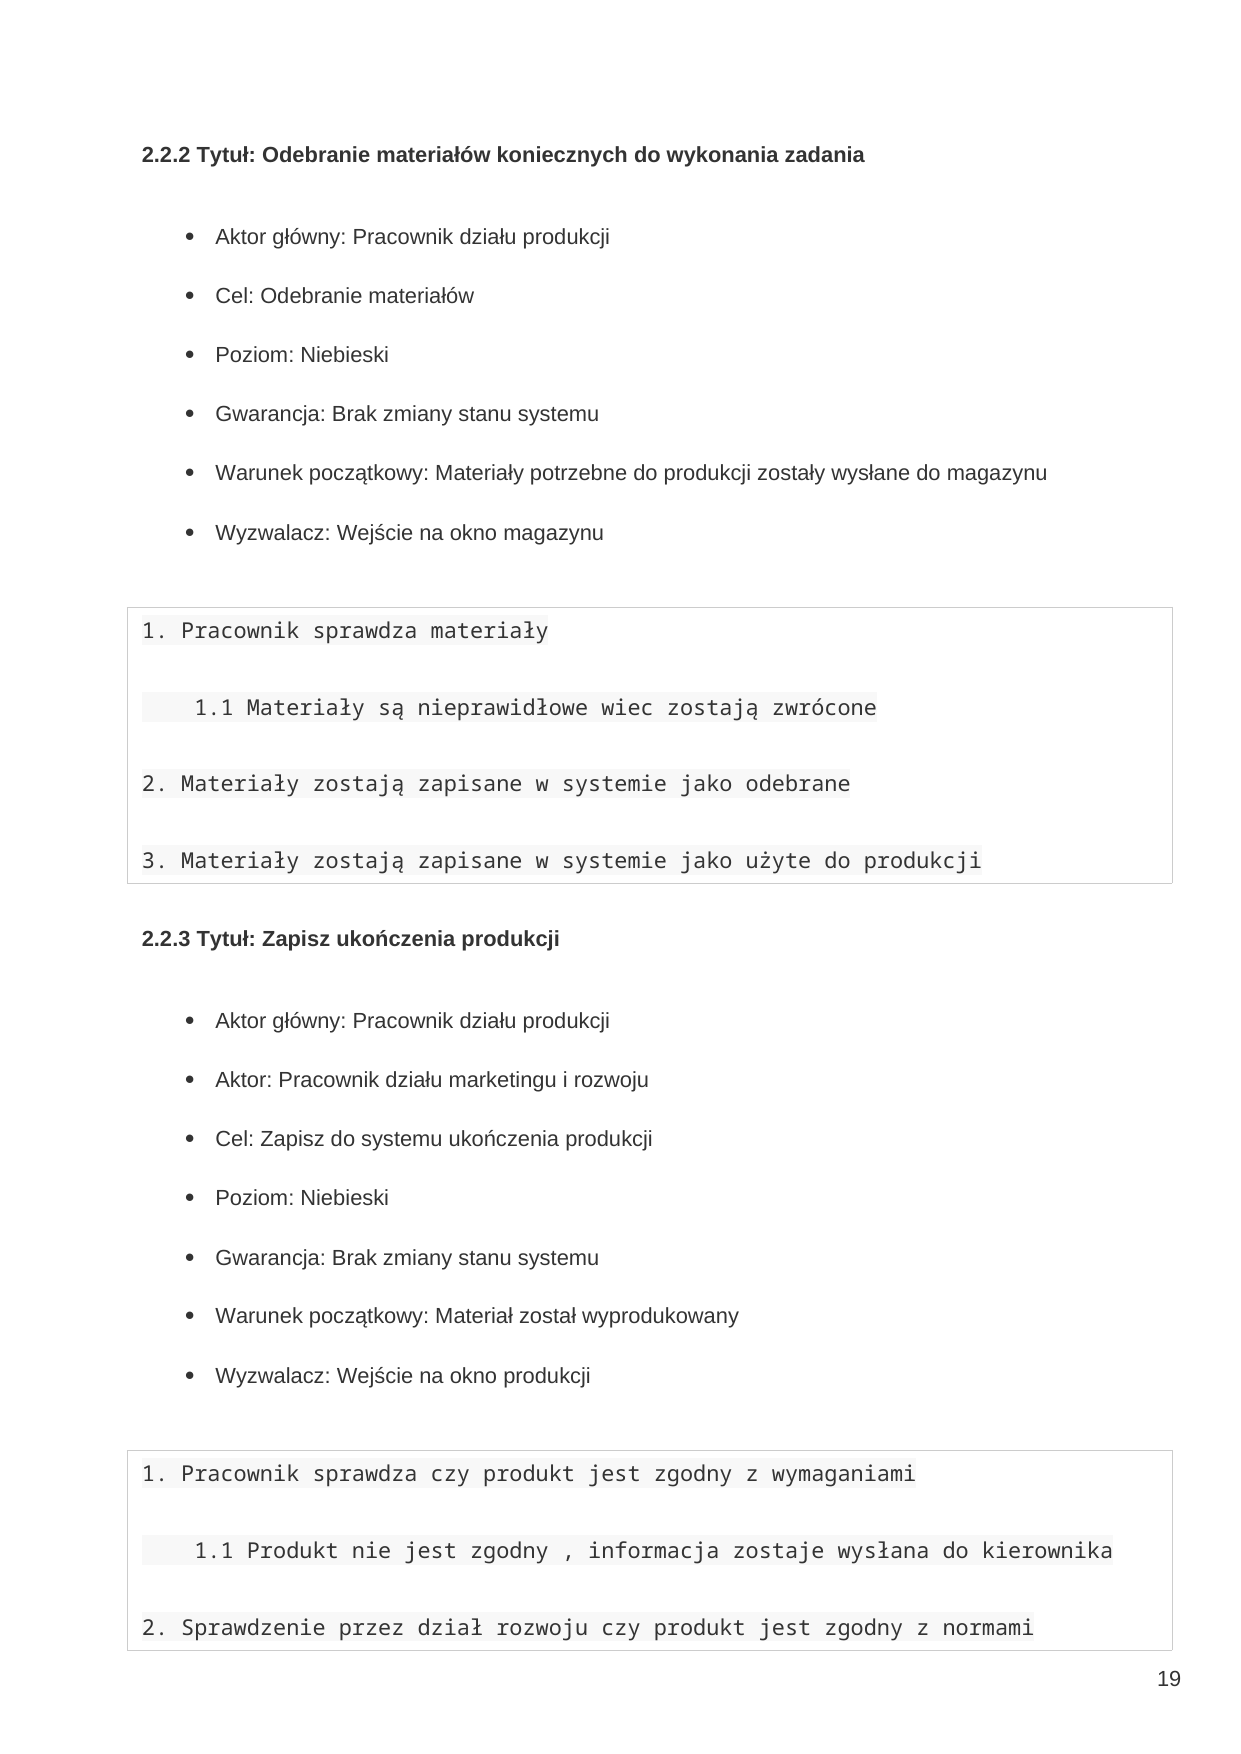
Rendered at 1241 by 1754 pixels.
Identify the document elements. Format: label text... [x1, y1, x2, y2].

list Warunek początkowy: Materiały potrzebne do produkcji zostały wysłane do magazynu [186, 460, 1158, 486]
list Poziom: Niebieski [186, 1185, 1158, 1211]
list Gwarancja: Brak zmiany stanu systemu [186, 401, 1158, 426]
text 1.1 Materiały są nieprawidłowe wiec zostają zwrócone [128, 683, 1172, 722]
text 2.2.2 Tytuł: Odebranie materiałów koniecznych do wykonania zadania [142, 142, 1158, 167]
list Cel: Zapisz do systemu ukończenia produkcji [186, 1126, 1158, 1151]
list Aktor główny: Pracownik działu produkcji [186, 1008, 1158, 1033]
text 1.1 Produkt nie jest zgodny , informacja zostaje wysłana do kierownika [128, 1526, 1172, 1565]
text 1. Pracownik sprawdza czy produkt jest zgodny z wymaganiami [128, 1451, 1172, 1488]
text 2. Materiały zostają zapisane w systemie jako odebrane [128, 760, 1172, 798]
list Cel: Odebranie materiałów [186, 283, 1158, 308]
text 2. Sprawdzenie przez dział rozwoju czy produkt jest zgodny z normami [128, 1603, 1172, 1650]
list Warunek początkowy: Materiał został wyprodukowany [186, 1303, 1158, 1329]
list Gwarancja: Brak zmiany stanu systemu [186, 1244, 1158, 1269]
list Aktor: Pracownik działu marketingu i rozwoju [186, 1067, 1158, 1092]
list Wyzwalacz: Wejście na okno produkcji [186, 1362, 1158, 1388]
list Poziom: Niebieski [186, 342, 1158, 367]
list Wyzwalacz: Wejście na okno magazynu [186, 519, 1158, 544]
list Aktor główny: Pracownik działu produkcji [186, 224, 1158, 249]
text 3. Materiały zostają zapisane w systemie jako użyte do produkcji [128, 837, 1172, 883]
text 2.2.3 Tytuł: Zapisz ukończenia produkcji [142, 926, 1158, 951]
text 1. Pracownik sprawdza materiały [128, 608, 1172, 645]
